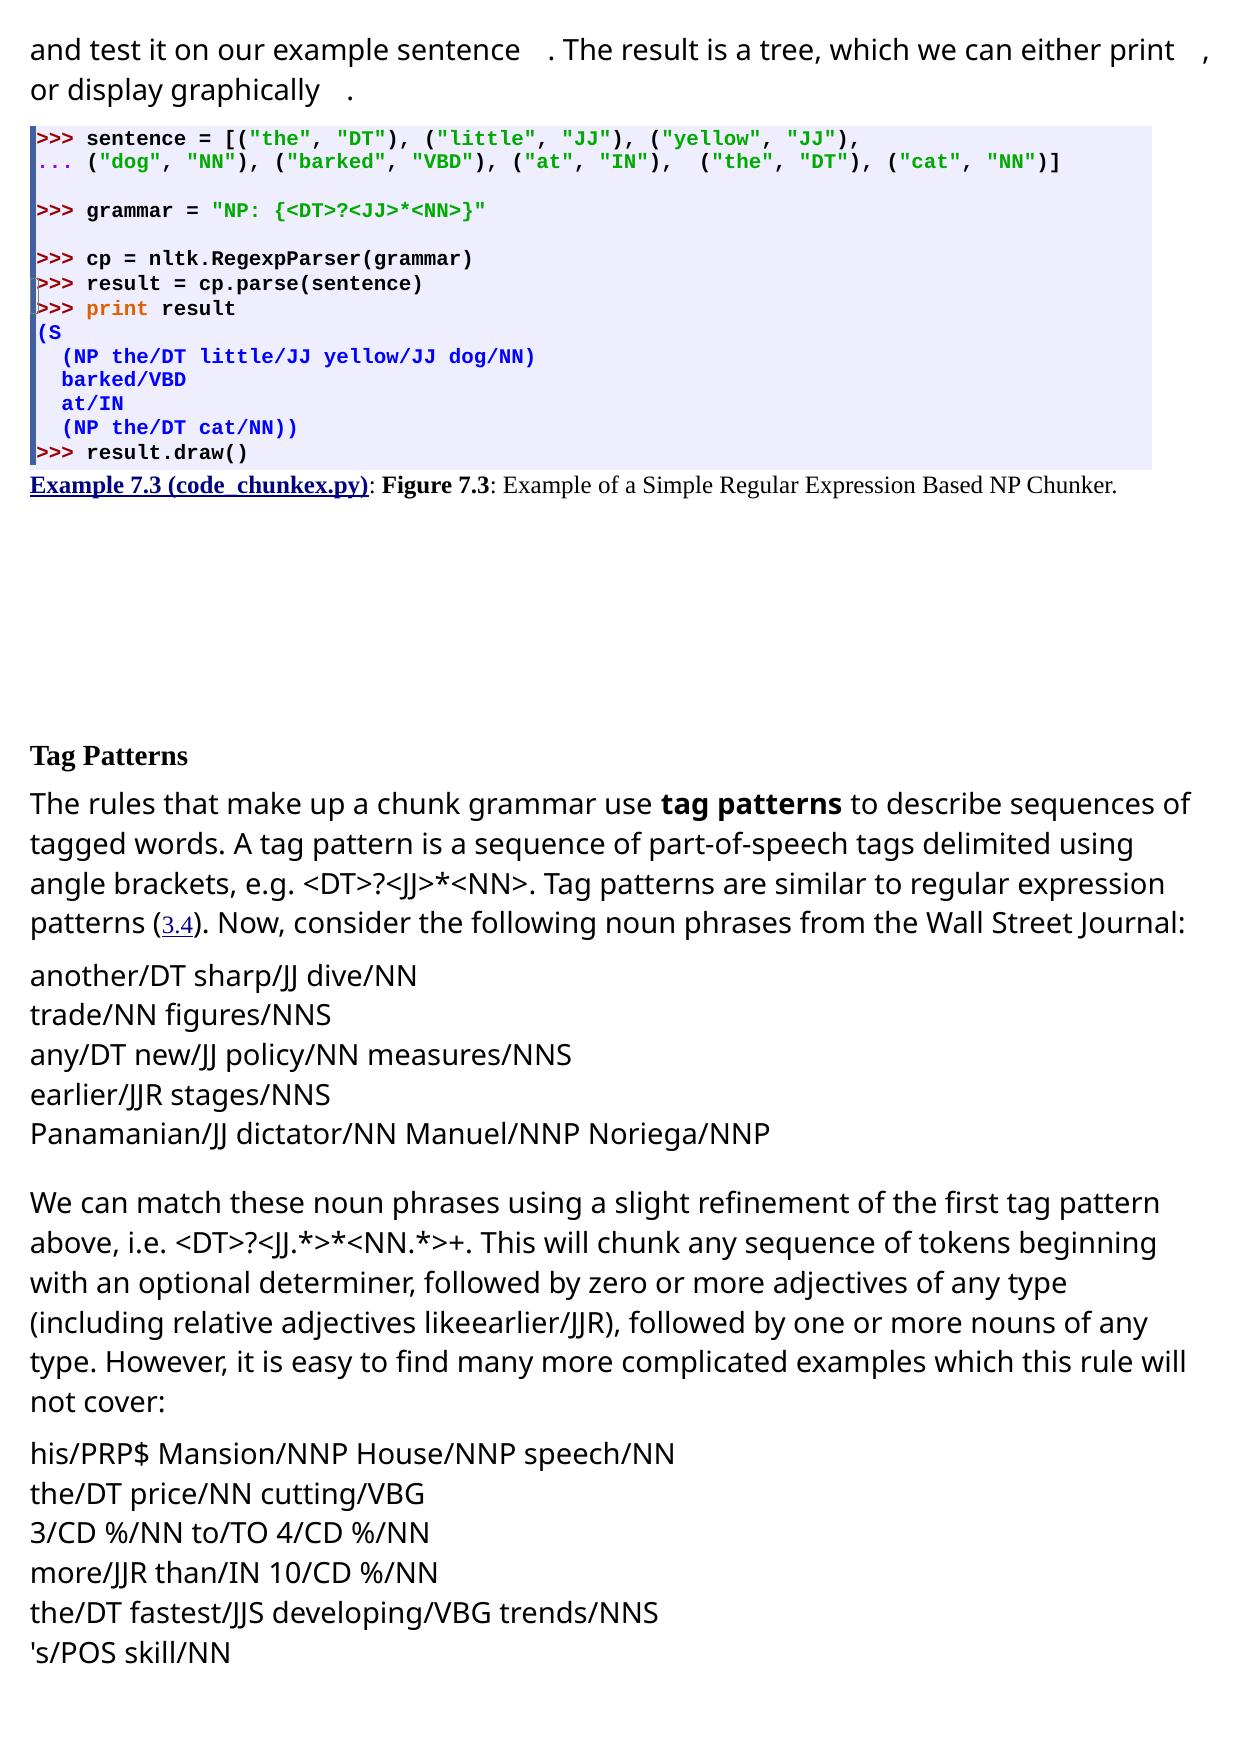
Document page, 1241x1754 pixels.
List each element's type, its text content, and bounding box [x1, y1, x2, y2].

text The rules that make up a chunk grammar use tag patterns to describe sequences of tagged words. A tag pattern is a sequence of part-of-speech tags delimited using angle brackets, e.g. <DT>?<JJ>*<NN>. Tag patterns are similar to regular expression patterns (3.4). Now, consider the following noun phrases from the Wall Street Journal: [29, 784, 1211, 942]
table_cell Example 7.3 (code_chunkex.py): Figure 7.3: Example of a Simple Regular Expression Based NP Chunker. [30, 470, 1152, 499]
table_header [30, 126, 36, 278]
table_header [30, 314, 36, 465]
text any/DT new/JJ policy/NN measures/NNS [29, 1034, 1211, 1074]
text another/DT sharp/JJ dive/NN [29, 955, 1211, 994]
text the/DT price/NN cutting/VBG [29, 1473, 1211, 1513]
text Panamanian/JJ dictator/NN Manuel/NNP Noriega/NNP [29, 1114, 1211, 1153]
text his/PRP$ Mansion/NNP House/NNP speech/NN [29, 1433, 1211, 1473]
table_header [31, 279, 36, 313]
text We can match these noun phrases using a slight refinement of the first tag pattern above, i.e. <DT>?<JJ.*>*<NN.*>+. This will chunk any sequence of tokens beginning with an optional determiner, followed by zero or more adjectives of any type (including relative adjectives likeearlier/JJR), followed by one or more nouns of any type. However, it is easy to find many more complicated examples which this rule will not cover: [29, 1183, 1211, 1421]
text trade/NN figures/NNS [29, 994, 1211, 1034]
text 3/CD %/NN to/TO 4/CD %/NN [29, 1513, 1211, 1552]
subtitle Tag Patterns [29, 738, 1211, 771]
table_header [30, 465, 1152, 470]
text the/DT fastest/JJS developing/VBG trends/NNS [29, 1592, 1211, 1632]
table_header >>> sentence = [("the", "DT"), ("little", "JJ"), ("yellow", "JJ"), ... ("dog", "NN"), ("barked", "VBD"), ("at", "IN"), ("the", "DT"), ("cat", "NN")] >>> grammar = "NP: {<DT>?<JJ>*<NN>}" >>> cp = nltk.RegexpParser(grammar) >>> result = cp.parse(sentence) >>> print result (S (NP the/DT little/JJ yellow/JJ dog/NN) barked/VBD at/IN (NP the/DT cat/NN)) >>> result.draw() [36, 126, 1152, 465]
text and test it on our example sentence . The result is a tree, which we can either print , or display graphically . [29, 29, 1211, 109]
text more/JJR than/IN 10/CD %/NN [29, 1552, 1211, 1592]
text 's/POS skill/NN [29, 1632, 1211, 1672]
text earlier/JJR stages/NNS [29, 1074, 1211, 1114]
